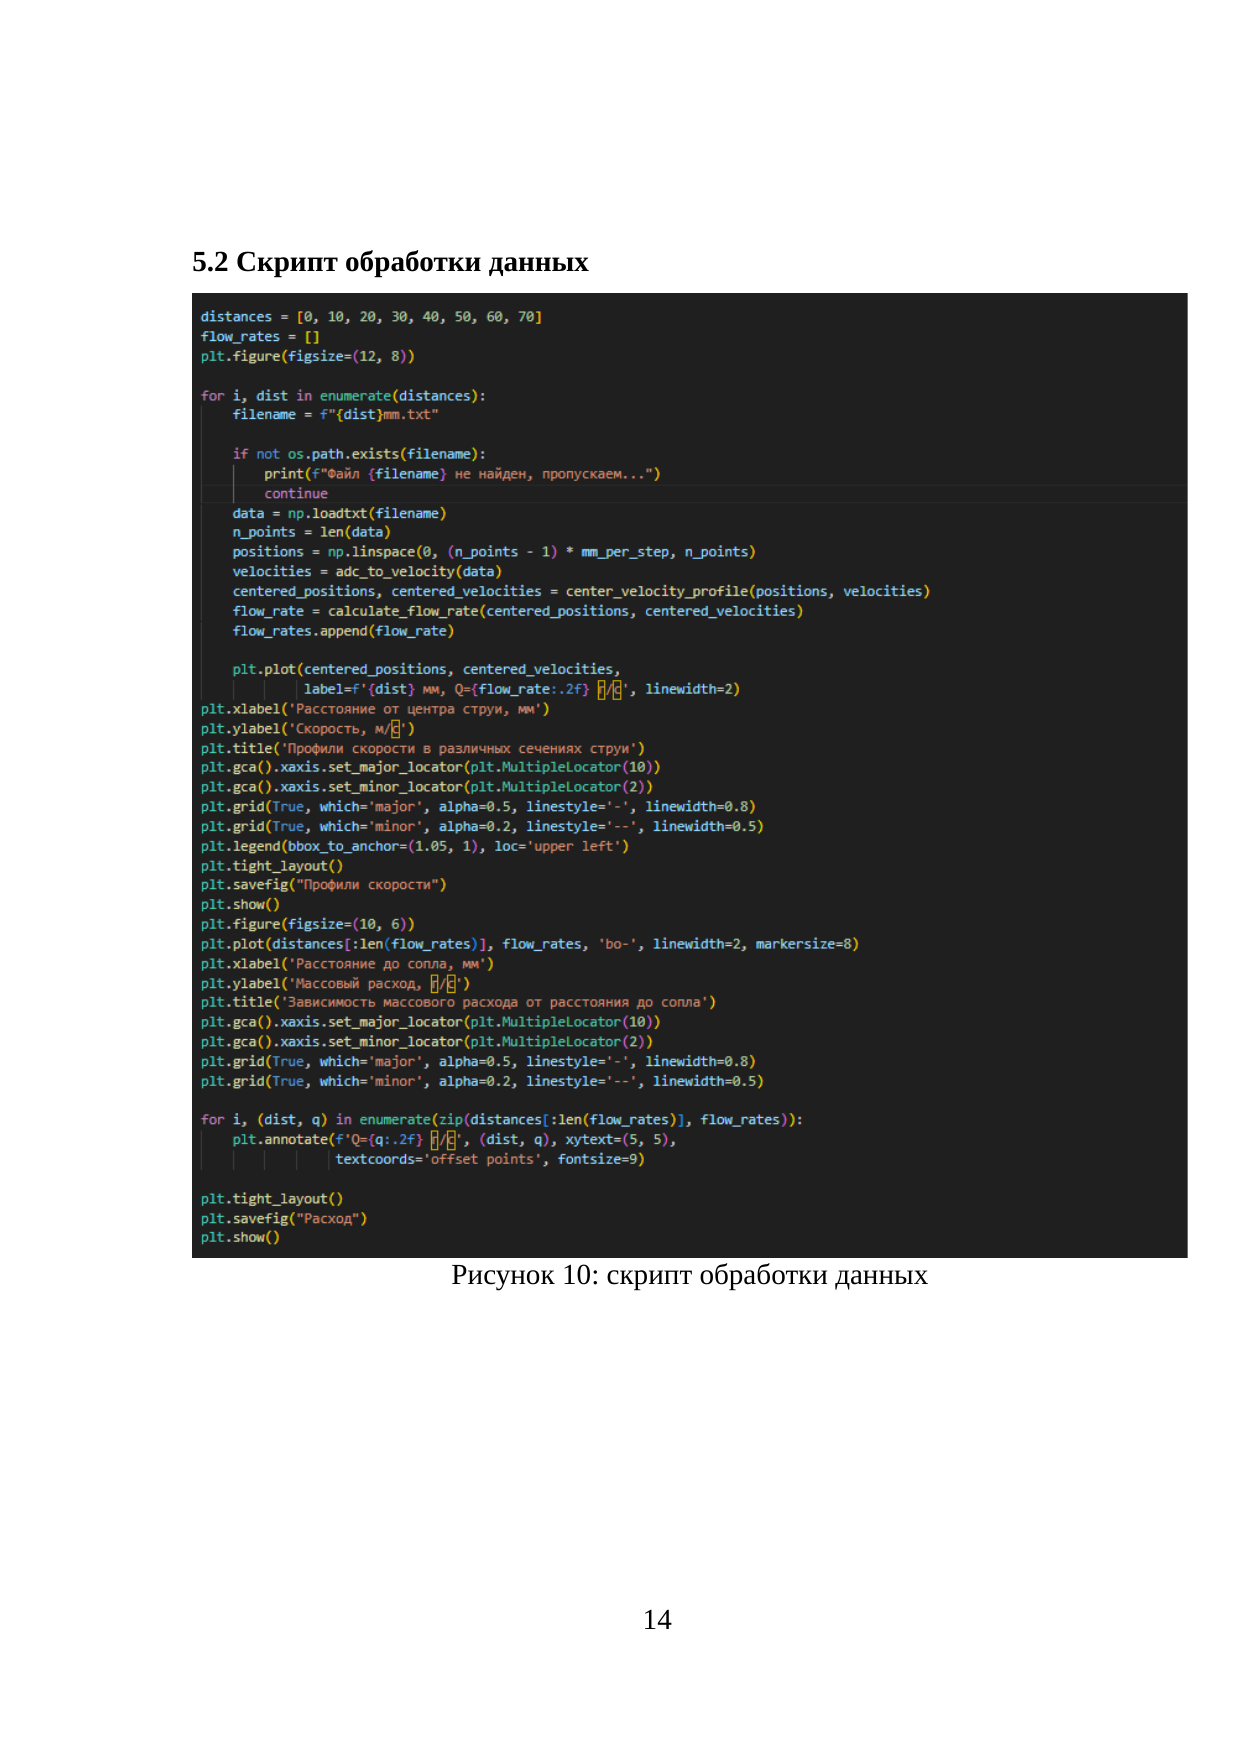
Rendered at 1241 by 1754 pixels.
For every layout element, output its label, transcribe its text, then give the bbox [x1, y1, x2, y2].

text Рисунок 10: скрипт обработки данных [192, 1258, 1188, 1291]
subtitle Скрипт обработки данных [118, 244, 1122, 277]
picture [192, 293, 1188, 1258]
